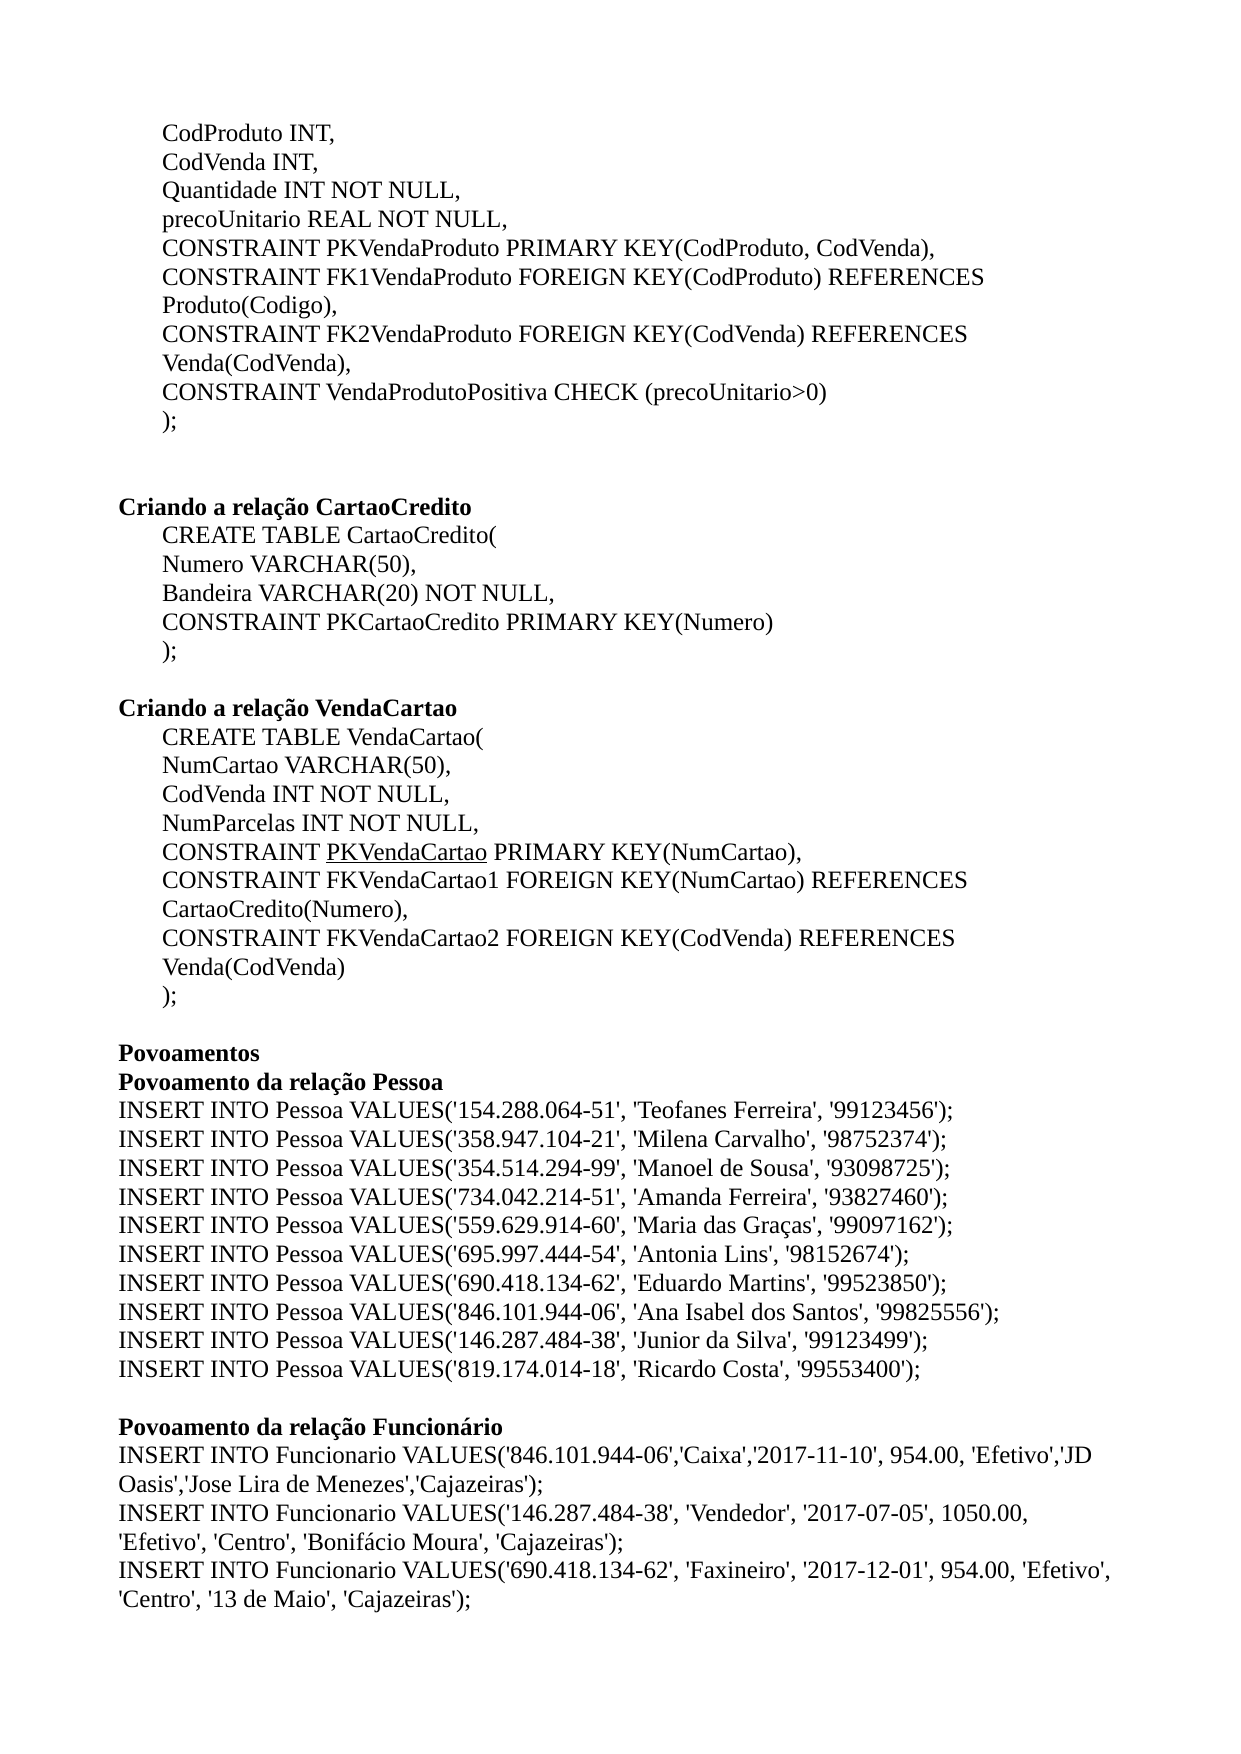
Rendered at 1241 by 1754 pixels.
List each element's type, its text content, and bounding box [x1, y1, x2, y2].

text ); [118, 406, 1122, 434]
text INSERT INTO Pessoa VALUES('559.629.914-60', 'Maria das Graças', '99097162'); [118, 1211, 1122, 1239]
text CodProduto INT, [118, 118, 1122, 147]
text CONSTRAINT FKVendaCartao1 FOREIGN KEY(NumCartao) REFERENCES CartaoCredito(Numero), [118, 866, 1122, 923]
text CREATE TABLE CartaoCredito( [118, 521, 1122, 549]
text INSERT INTO Funcionario VALUES('690.418.134-62', 'Faxineiro', '2017-12-01', 954.00, 'Efetivo', 'Centro', '13 de Maio', 'Cajazeiras'); [118, 1556, 1122, 1613]
text CodVenda INT, [118, 147, 1122, 176]
text CREATE TABLE VendaCartao( [118, 722, 1122, 751]
text INSERT INTO Pessoa VALUES('695.997.444-54', 'Antonia Lins', '98152674'); [118, 1239, 1122, 1268]
text Povoamento da relação Funcionário [118, 1412, 1122, 1441]
text precoUnitario REAL NOT NULL, [118, 204, 1122, 233]
text CONSTRAINT PKVendaCartao PRIMARY KEY(NumCartao), [118, 837, 1122, 866]
text Criando a relação CartaoCredito [118, 492, 1122, 521]
text ); [118, 636, 1122, 664]
text CONSTRAINT VendaProdutoPositiva CHECK (precoUnitario>0) [118, 377, 1122, 406]
text Povoamentos [118, 1038, 1122, 1067]
text Criando a relação VendaCartao [118, 693, 1122, 722]
text INSERT INTO Funcionario VALUES('146.287.484-38', 'Vendedor', '2017-07-05', 1050.00, 'Efetivo', 'Centro', 'Bonifácio Moura', 'Cajazeiras'); [118, 1498, 1122, 1556]
text NumParcelas INT NOT NULL, [118, 808, 1122, 837]
text Povoamento da relação Pessoa [118, 1067, 1122, 1096]
text INSERT INTO Pessoa VALUES('846.101.944-06', 'Ana Isabel dos Santos', '99825556'); [118, 1297, 1122, 1326]
text INSERT INTO Pessoa VALUES('354.514.294-99', 'Manoel de Sousa', '93098725'); [118, 1153, 1122, 1182]
text Bandeira VARCHAR(20) NOT NULL, [118, 578, 1122, 607]
text CONSTRAINT FKVendaCartao2 FOREIGN KEY(CodVenda) REFERENCES Venda(CodVenda) [118, 923, 1122, 981]
text INSERT INTO Pessoa VALUES('819.174.014-18', 'Ricardo Costa', '99553400'); [118, 1354, 1122, 1383]
text INSERT INTO Pessoa VALUES('734.042.214-51', 'Amanda Ferreira', '93827460'); [118, 1182, 1122, 1211]
text CONSTRAINT PKCartaoCredito PRIMARY KEY(Numero) [118, 607, 1122, 636]
text Quantidade INT NOT NULL, [118, 176, 1122, 204]
text INSERT INTO Pessoa VALUES('146.287.484-38', 'Junior da Silva', '99123499'); [118, 1326, 1122, 1354]
text Numero VARCHAR(50), [118, 549, 1122, 578]
text NumCartao VARCHAR(50), [118, 751, 1122, 779]
text CONSTRAINT PKVendaProduto PRIMARY KEY(CodProduto, CodVenda), [118, 233, 1122, 262]
text CONSTRAINT FK1VendaProduto FOREIGN KEY(CodProduto) REFERENCES Produto(Codigo), [118, 262, 1122, 319]
text CONSTRAINT FK2VendaProduto FOREIGN KEY(CodVenda) REFERENCES Venda(CodVenda), [118, 319, 1122, 377]
text ); [118, 981, 1122, 1009]
text INSERT INTO Pessoa VALUES('154.288.064-51', 'Teofanes Ferreira', '99123456'); [118, 1096, 1122, 1124]
text INSERT INTO Pessoa VALUES('690.418.134-62', 'Eduardo Martins', '99523850'); [118, 1268, 1122, 1297]
text INSERT INTO Funcionario VALUES('846.101.944-06','Caixa','2017-11-10', 954.00, 'Efetivo','JD Oasis','Jose Lira de Menezes','Cajazeiras'); [118, 1441, 1122, 1498]
text INSERT INTO Pessoa VALUES('358.947.104-21', 'Milena Carvalho', '98752374'); [118, 1124, 1122, 1153]
text CodVenda INT NOT NULL, [118, 779, 1122, 808]
